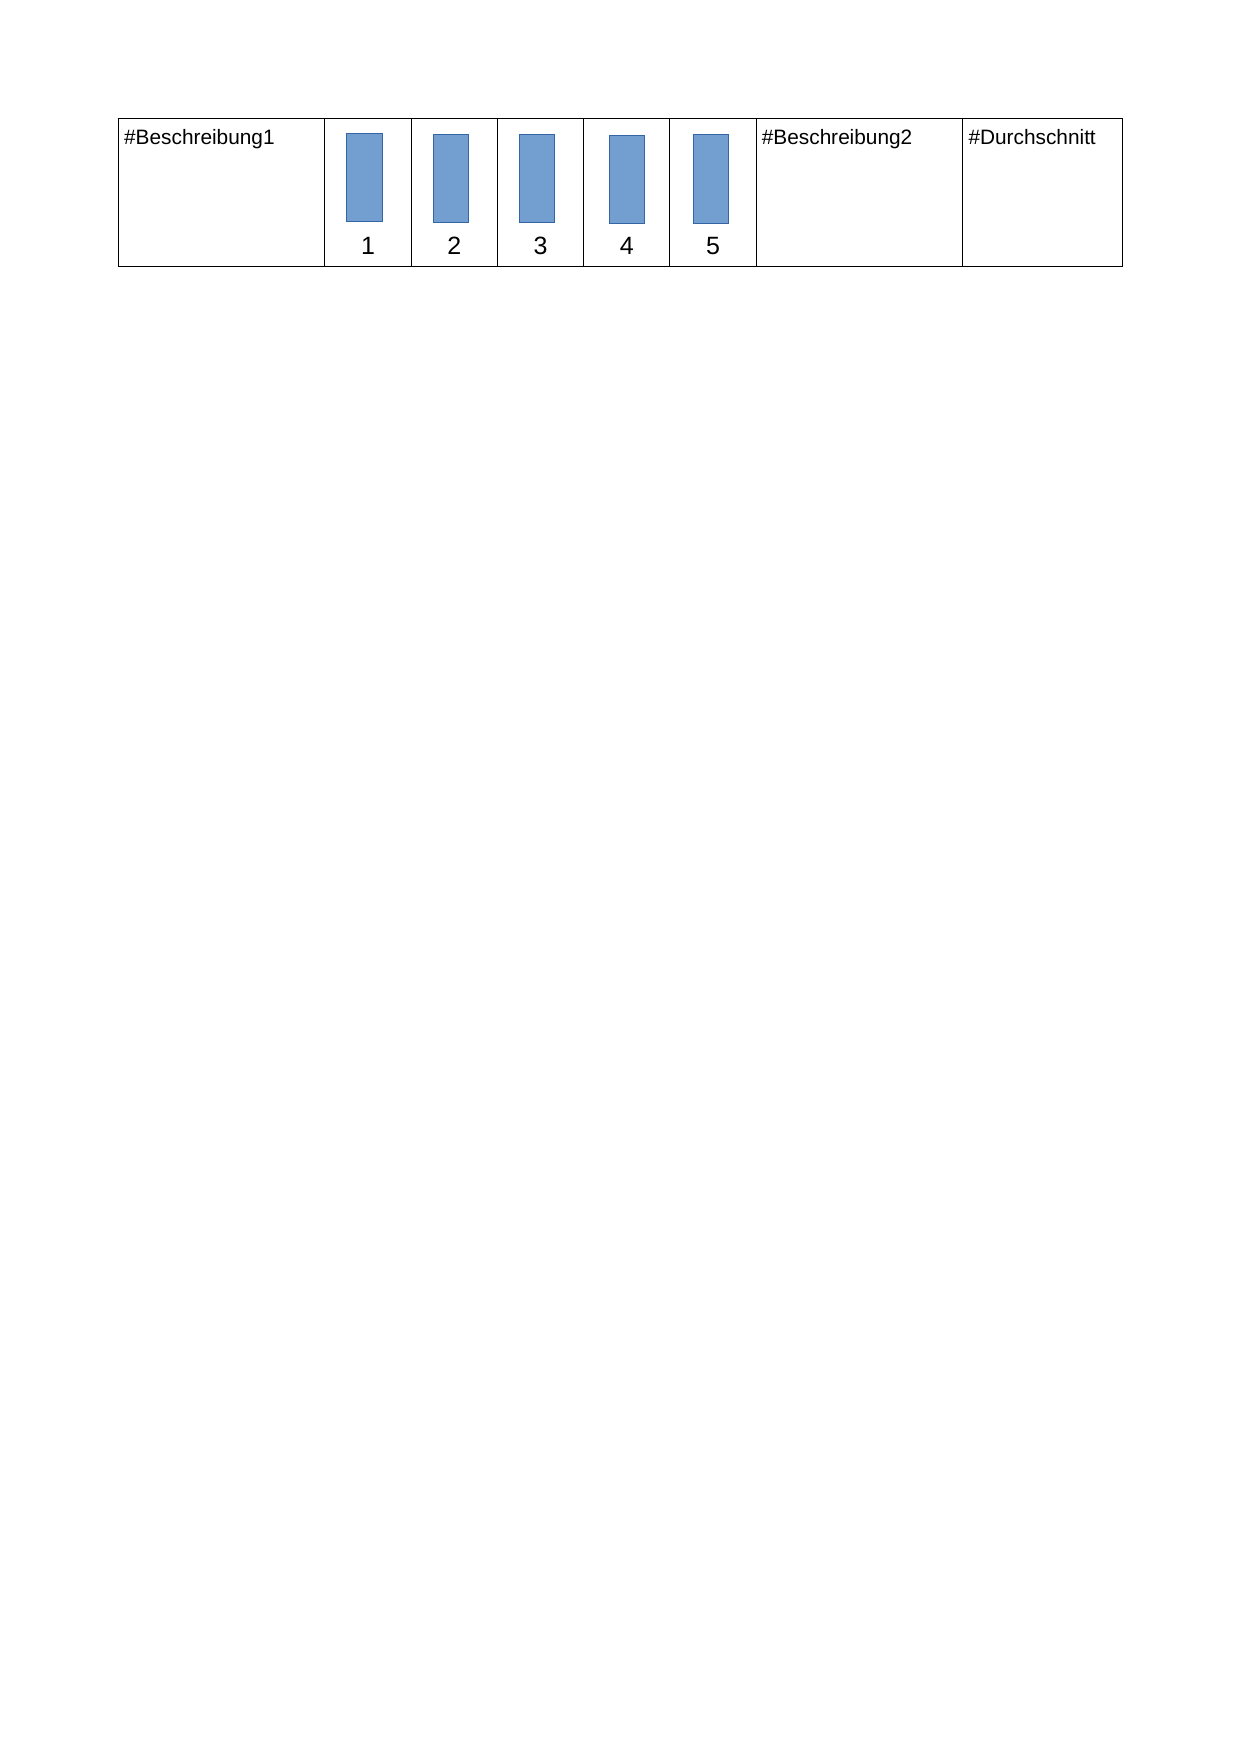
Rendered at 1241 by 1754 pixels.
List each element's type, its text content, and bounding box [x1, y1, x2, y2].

table_header #Beschreibung1 [119, 119, 324, 266]
table_header #Beschreibung2 [757, 119, 962, 266]
table_header 5 [670, 119, 756, 266]
table_header 3 [498, 119, 583, 266]
table_header 1 [325, 119, 411, 266]
table_header 2 [412, 119, 497, 266]
table_header #Durchschnitt [963, 119, 1122, 266]
table_header 4 [584, 119, 669, 266]
